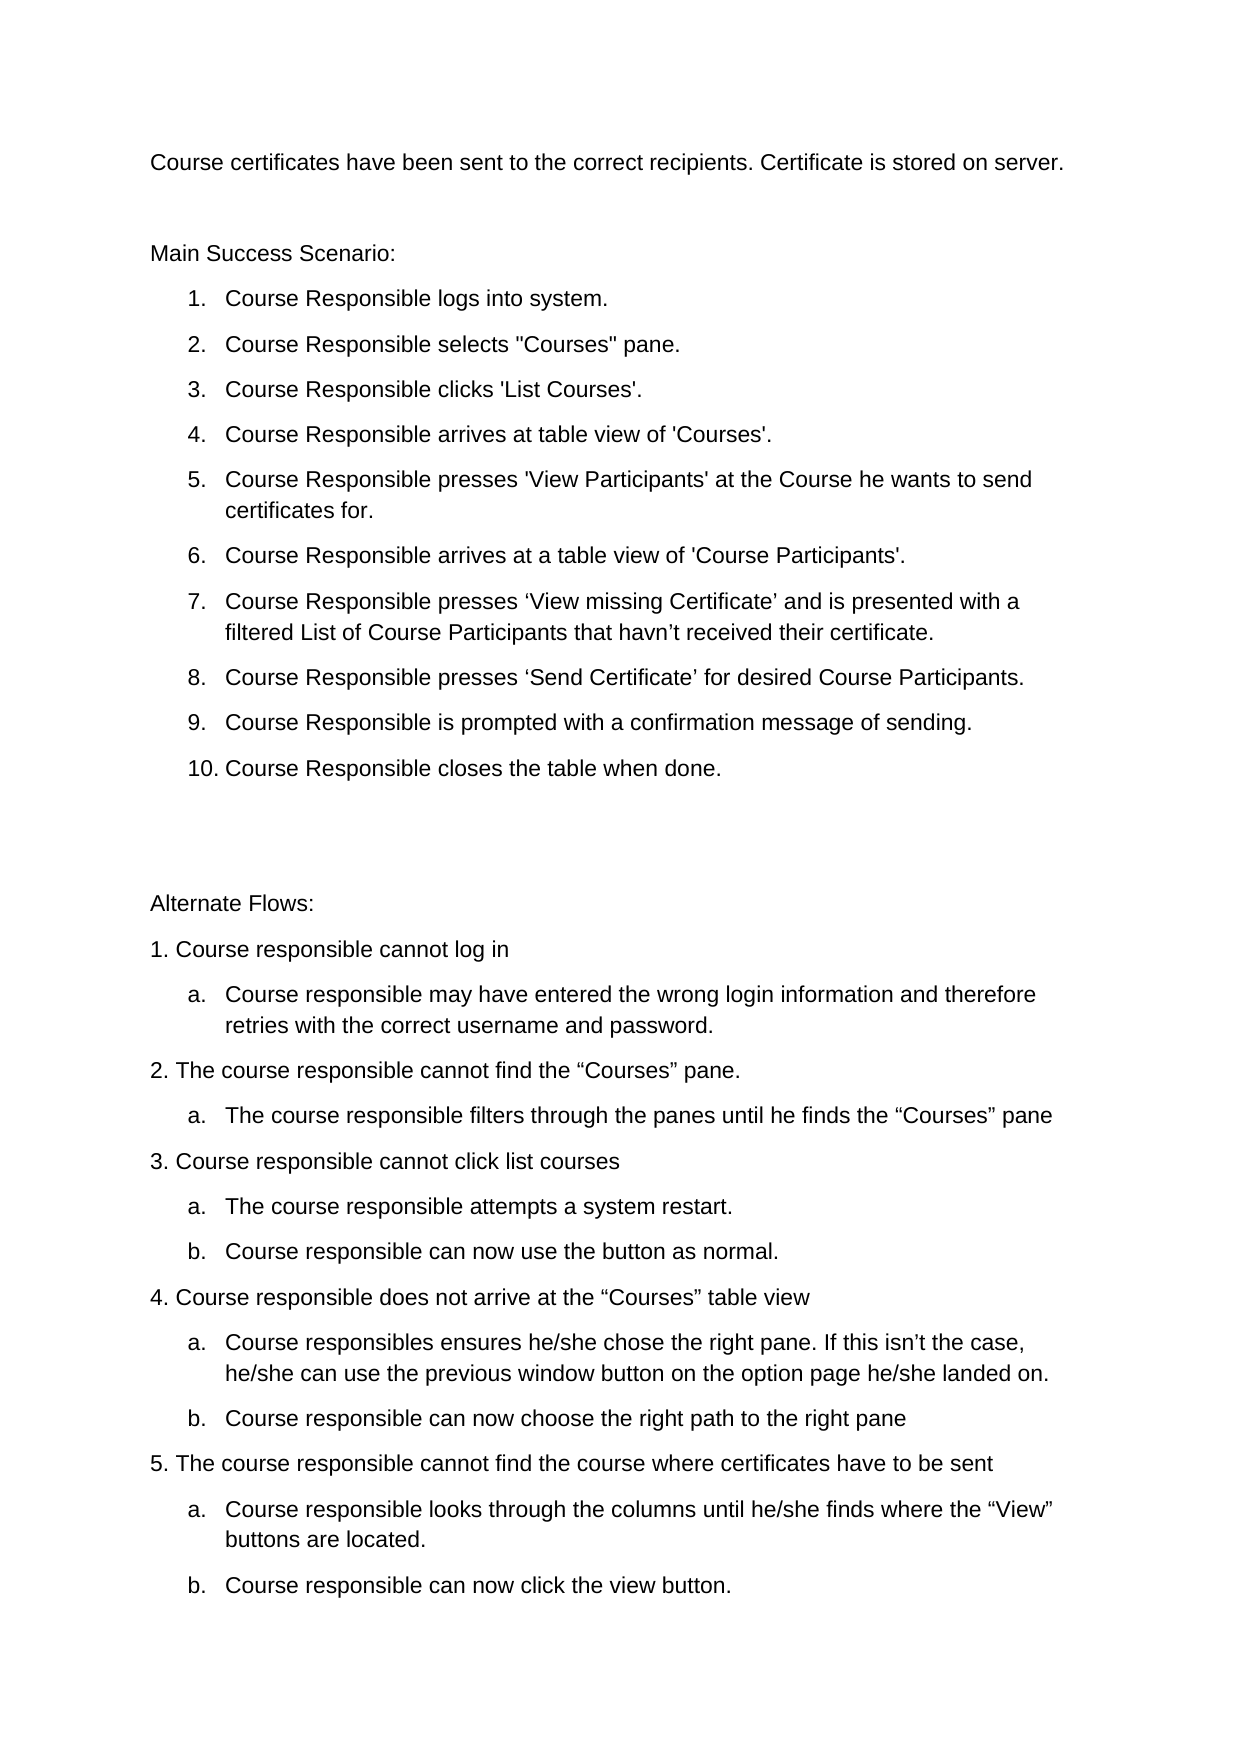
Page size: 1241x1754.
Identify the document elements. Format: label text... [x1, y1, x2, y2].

text Alternate Flows: [150, 891, 1091, 917]
list The course responsible filters through the panes until he finds the “Courses” pane [187, 1103, 1091, 1129]
list Course Responsible selects "Courses" pane. [187, 331, 1091, 357]
text 2. The course responsible cannot find the “Courses” pane. [150, 1058, 1091, 1083]
list The course responsible attempts a system restart. [187, 1194, 1091, 1219]
list Course Responsible presses ‘View missing Certificate’ and is presented with a filtered List of Course Participants that havn’t received their certificate. [187, 588, 1091, 645]
text Course certificates have been sent to the correct recipients. Certificate is stored on server. [150, 150, 1091, 176]
list Course Responsible closes the table when done. [187, 755, 1091, 781]
list Course responsible looks through the columns until he/she finds where the “View” buttons are located. [187, 1496, 1091, 1553]
text 4. Course responsible does not arrive at the “Courses” table view [150, 1284, 1091, 1310]
list Course responsible can now click the view button. [187, 1572, 1091, 1598]
text 1. Course responsible cannot log in [150, 936, 1091, 962]
text 5. The course responsible cannot find the course where certificates have to be sent [150, 1451, 1091, 1477]
list Course responsible can now use the button as normal. [187, 1239, 1091, 1265]
list Course Responsible logs into system. [187, 286, 1091, 312]
text 3. Course responsible cannot click list courses [150, 1148, 1091, 1174]
list Course Responsible arrives at a table view of 'Course Participants'. [187, 543, 1091, 569]
list Course Responsible arrives at table view of 'Courses'. [187, 422, 1091, 447]
list Course Responsible is prompted with a confirmation message of sending. [187, 710, 1091, 736]
list Course Responsible presses ‘Send Certificate’ for desired Course Participants. [187, 664, 1091, 690]
list Course Responsible presses 'View Participants' at the Course he wants to send certificates for. [187, 467, 1091, 523]
list Course Responsible clicks 'List Courses'. [187, 377, 1091, 402]
text Main Success Scenario: [150, 241, 1091, 266]
list Course responsible may have entered the wrong login information and therefore retries with the correct username and password. [187, 982, 1091, 1038]
list Course responsible can now choose the right path to the right pane [187, 1406, 1091, 1431]
list Course responsibles ensures he/she chose the right pane. If this isn’t the case, he/she can use the previous window button on the option page he/she landed on. [187, 1330, 1091, 1386]
